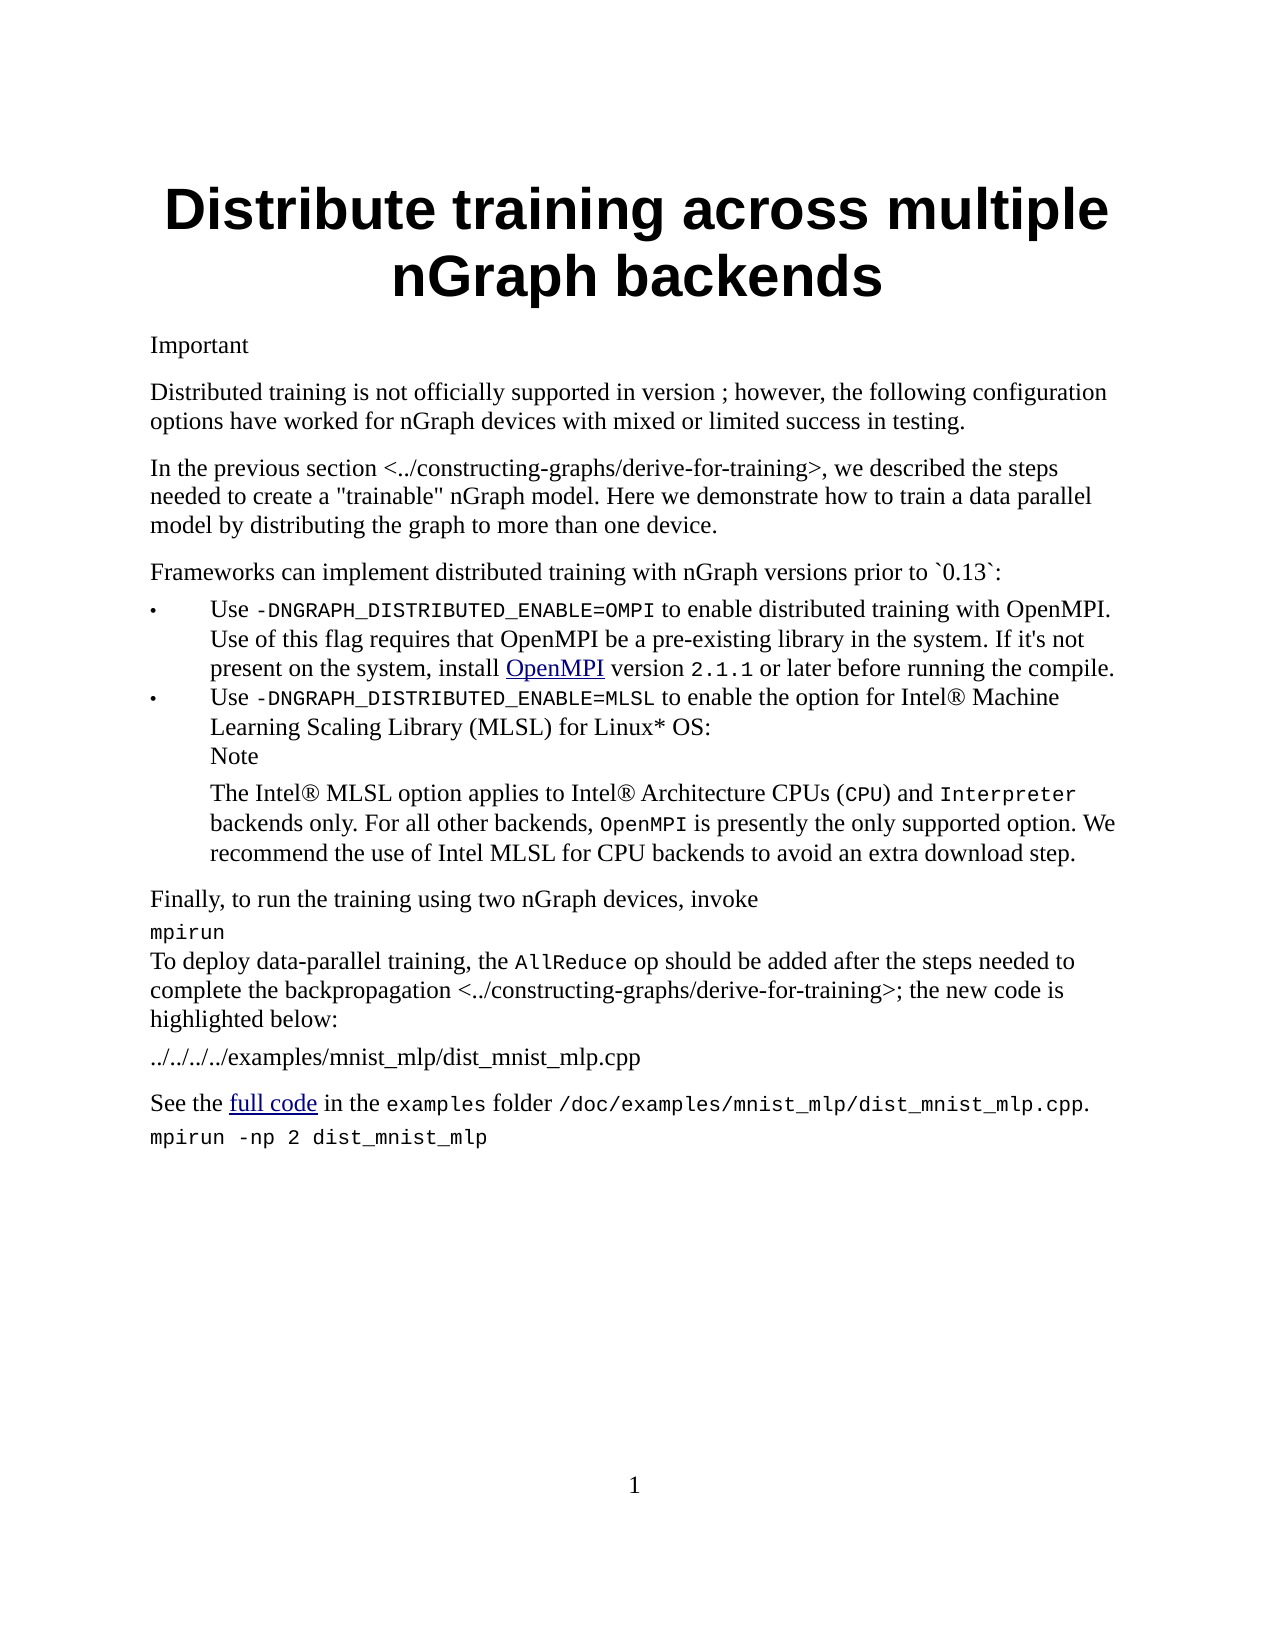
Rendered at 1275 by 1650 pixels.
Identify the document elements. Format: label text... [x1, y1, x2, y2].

list Use -DNGRAPH_DISTRIBUTED_ENABLE=OMPI to enable distributed training with OpenMPI. Use of this flag requires that OpenMPI be a pre-existing library in the system. If it's not present on the system, install OpenMPI version 2.1.1 or later before running the compile. [150, 594, 1125, 682]
text Distributed training is not officially supported in version ; however, the following configuration options have worked for nGraph devices with mixed or limited success in testing. [150, 377, 1125, 435]
text Frameworks can implement distributed training with nGraph versions prior to `0.13`: [150, 557, 1125, 586]
text mpirun [150, 922, 1125, 946]
title Distribute training across multiple nGraph backends [150, 175, 1125, 309]
list The Intel® MLSL option applies to Intel® Architecture CPUs (CPU) and Interpreter backends only. For all other backends, OpenMPI is presently the only supported option. We recommend the use of Intel MLSL for CPU backends to avoid an extra download step. [150, 778, 1125, 866]
text In the previous section <../constructing-graphs/derive-for-training>, we described the steps needed to create a "trainable" nGraph model. Here we demonstrate how to train a data parallel model by distributing the graph to more than one device. [150, 453, 1125, 539]
text Finally, to run the training using two nGraph devices, invoke [150, 884, 1125, 913]
text To deploy data-parallel training, the AllReduce op should be added after the steps needed to complete the backpropagation <../constructing-graphs/derive-for-training>; the new code is highlighted below: [150, 946, 1125, 1033]
list Note [150, 741, 1125, 769]
text Important [150, 331, 1125, 359]
text mpirun -np 2 dist_mnist_mlp [150, 1127, 1125, 1151]
text ../../../../examples/mnist_mlp/dist_mnist_mlp.cpp [150, 1042, 1125, 1071]
text See the full code in the examples folder /doc/examples/mnist_mlp/dist_mnist_mlp.cpp. [150, 1088, 1125, 1118]
list Use -DNGRAPH_DISTRIBUTED_ENABLE=MLSL to enable the option for Intel® Machine Learning Scaling Library (MLSL) for Linux* OS: [150, 682, 1125, 741]
